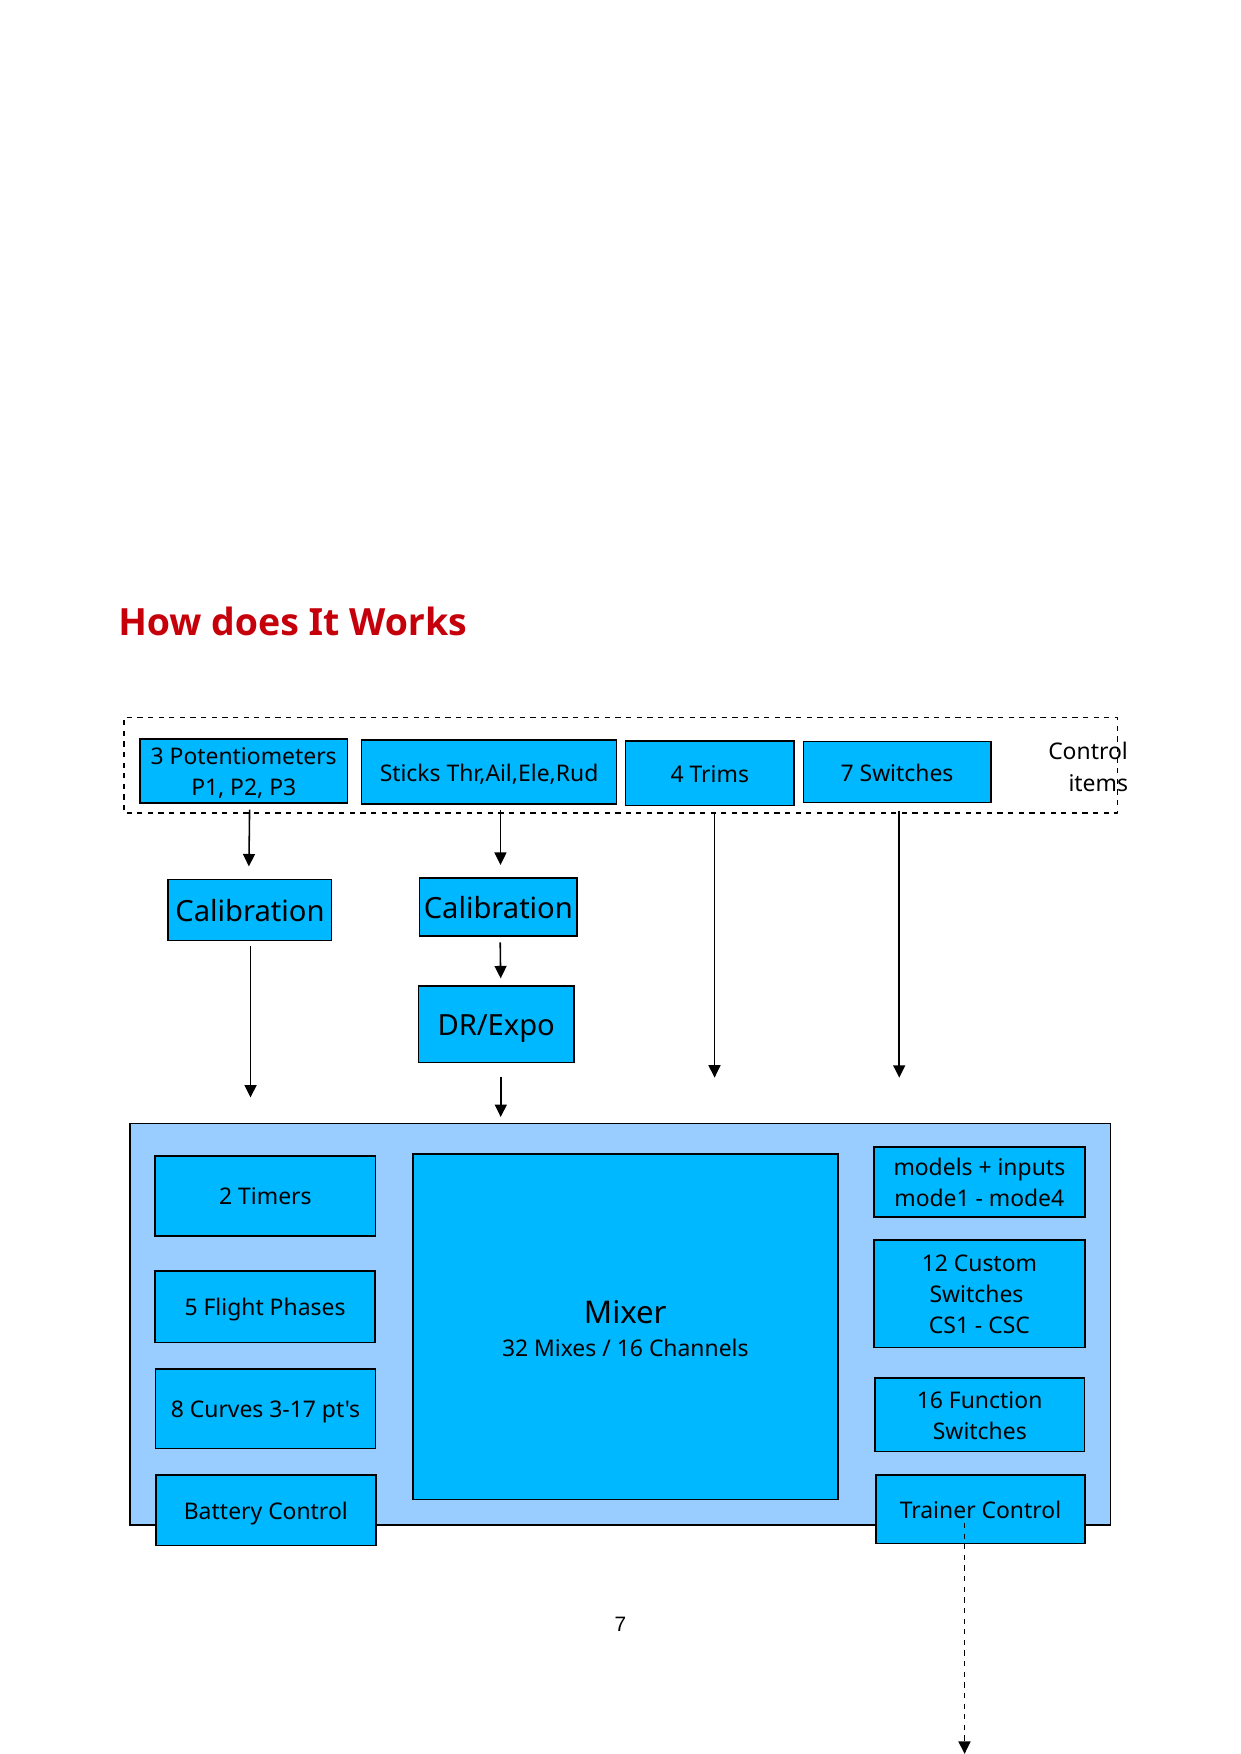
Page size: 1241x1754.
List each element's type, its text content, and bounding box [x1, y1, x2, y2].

subtitle How does It Works [118, 595, 1122, 646]
